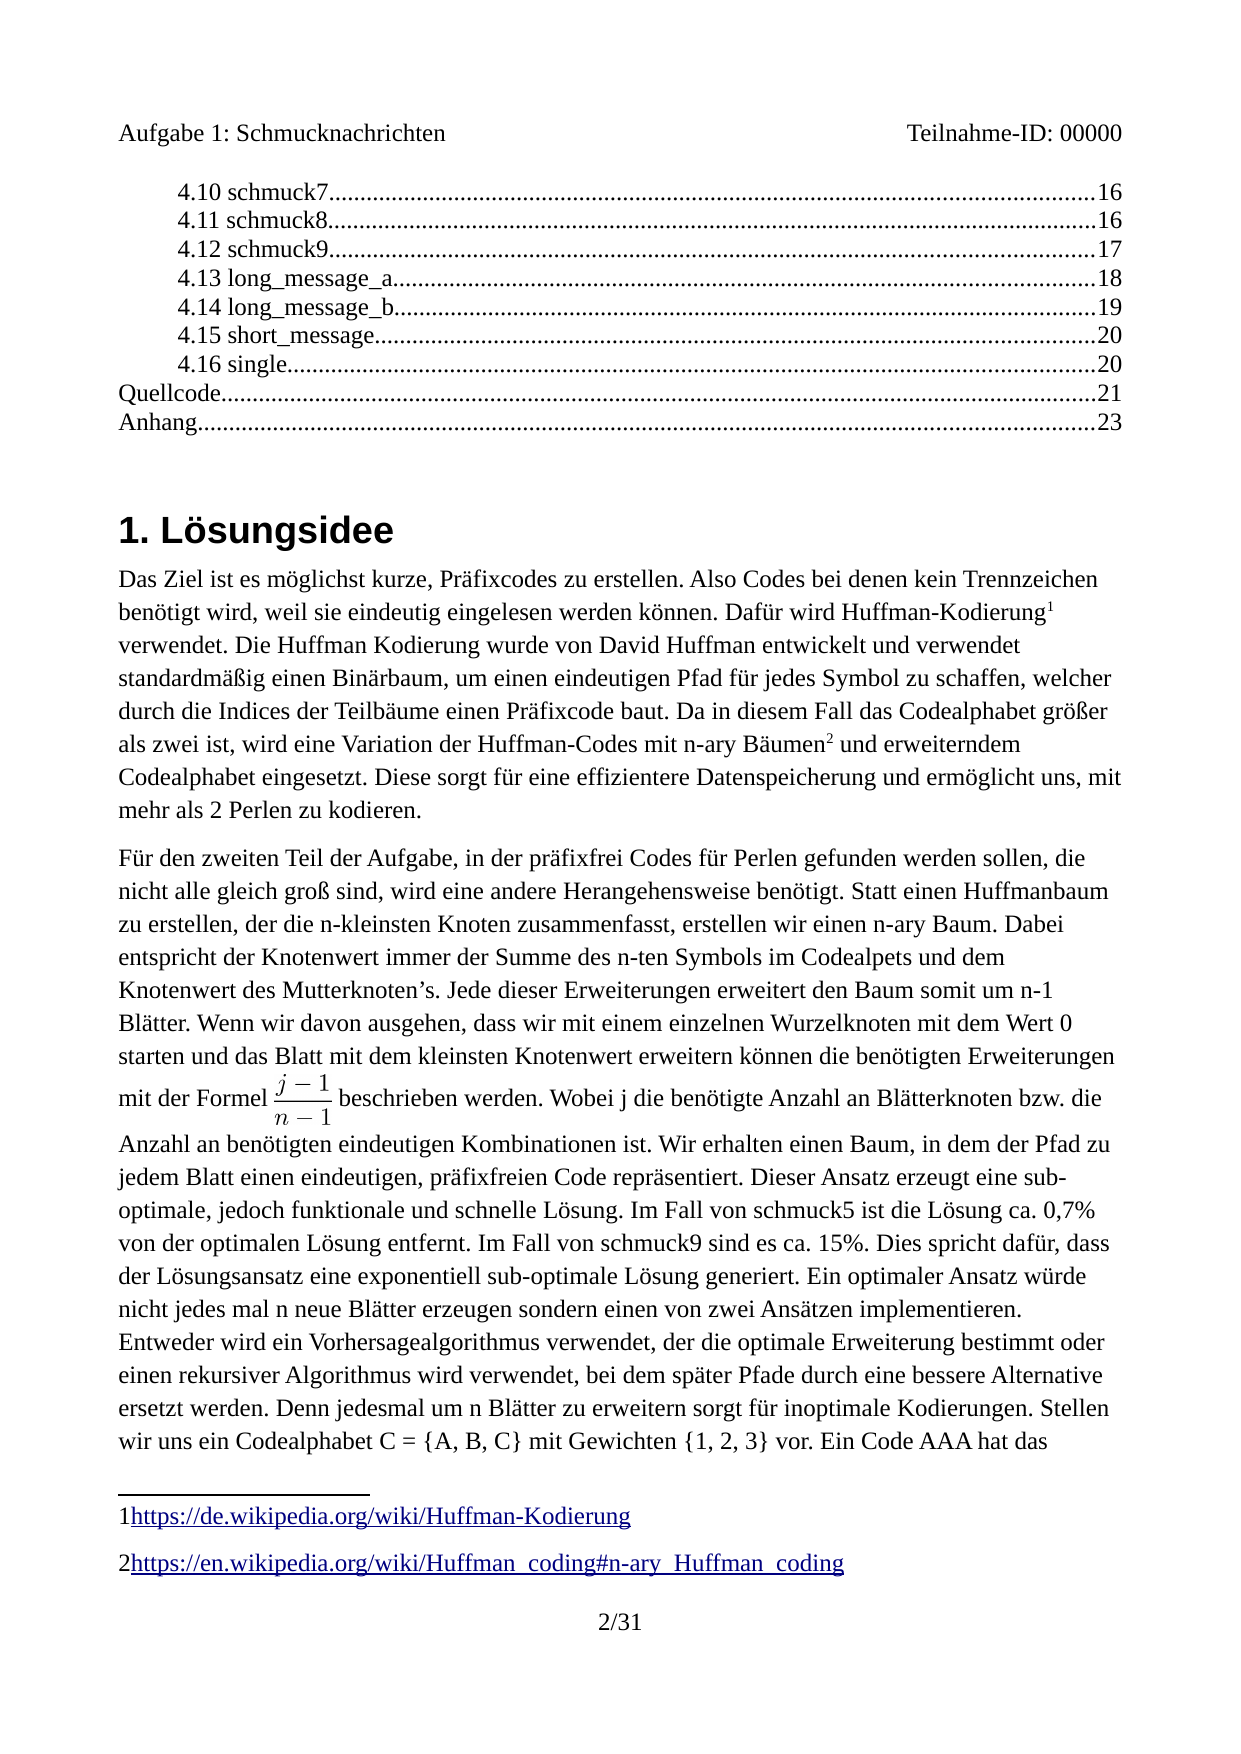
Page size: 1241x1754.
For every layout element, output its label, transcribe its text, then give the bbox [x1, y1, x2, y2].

text Quellcode 21 [118, 378, 1122, 407]
text 4.16 single 20 [177, 349, 1122, 378]
text 4.14 long_message_b 19 [177, 292, 1122, 321]
picture [274, 1074, 332, 1125]
text 4.11 schmuck8 16 [177, 206, 1122, 234]
text Das Ziel ist es möglichst kurze, Präfixcodes zu erstellen. Also Codes bei denen kein Trennzeichen benötigt wird, weil sie eindeutig eingelesen werden können. Dafür wird Huffman-Kodierung verwendet. Die Huffman Kodierung wurde von David Huffman entwickelt und verwendet standardmäßig einen Binärbaum, um einen eindeutigen Pfad für jedes Symbol zu schaffen, welcher durch die Indices der Teilbäume einen Präfixcode baut. Da in diesem Fall das Codealphabet größer als zwei ist, wird eine Variation der Huffman-Codes mit n-ary Bäumen und erweiterndem Codealphabet eingesetzt. Diese sorgt für eine effizientere Datenspeicherung und ermöglicht uns, mit mehr als 2 Perlen zu kodieren. [118, 564, 1122, 824]
subtitle 1. Lösungsidee [118, 508, 1122, 552]
text https://de.wikipedia.org/wiki/Huffman-Kodierung [118, 1501, 1122, 1529]
text Für den zweiten Teil der Aufgabe, in der präfixfrei Codes für Perlen gefunden werden sollen, die nicht alle gleich groß sind, wird eine andere Herangehensweise benötigt. Statt einen Huffmanbaum zu erstellen, der die n-kleinsten Knoten zusammenfasst, erstellen wir einen n-ary Baum. Dabei entspricht der Knotenwert immer der Summe des n-ten Symbols im Codealpets und dem Knotenwert des Mutterknoten’s. Jede dieser Erweiterungen erweitert den Baum somit um n-1 Blätter. Wenn wir davon ausgehen, dass wir mit einem einzelnen Wurzelknoten mit dem Wert 0 starten und das Blatt mit dem kleinsten Knotenwert erweitern können die benötigten Erweiterungen mit der Formel beschrieben werden. Wobei j die benötigte Anzahl an Blätterknoten bzw. die Anzahl an benötigten eindeutigen Kombinationen ist. Wir erhalten einen Baum, in dem der Pfad zu jedem Blatt einen eindeutigen, präfixfreien Code repräsentiert. Dieser Ansatz erzeugt eine sub-optimale, jedoch funktionale und schnelle Lösung. Im Fall von schmuck5 ist die Lösung ca. 0,7% von der optimalen Lösung entfernt. Im Fall von schmuck9 sind es ca. 15%. Dies spricht dafür, dass der Lösungsansatz eine exponentiell sub-optimale Lösung generiert. Ein optimaler Ansatz würde nicht jedes mal n neue Blätter erzeugen sondern einen von zwei Ansätzen implementieren. Entweder wird ein Vorhersagealgorithmus verwendet, der die optimale Erweiterung bestimmt oder einen rekursiver Algorithmus wird verwendet, bei dem später Pfade durch eine bessere Alternative ersetzt werden. Denn jedesmal um n Blätter zu erweitern sorgt für inoptimale Kodierungen. Stellen wir uns ein Codealphabet C = {A, B, C} mit Gewichten {1, 2, 3} vor. Ein Code AAA hat das [118, 843, 1122, 1455]
text 4.12 schmuck9 17 [177, 234, 1122, 263]
text 4.10 schmuck7 16 [177, 177, 1122, 206]
text Anhang 23 [118, 407, 1122, 436]
text https://en.wikipedia.org/wiki/Huffman_coding#n-ary_Huffman_coding [118, 1548, 1122, 1577]
text 4.15 short_message 20 [177, 321, 1122, 349]
text 4.13 long_message_a 18 [177, 263, 1122, 292]
